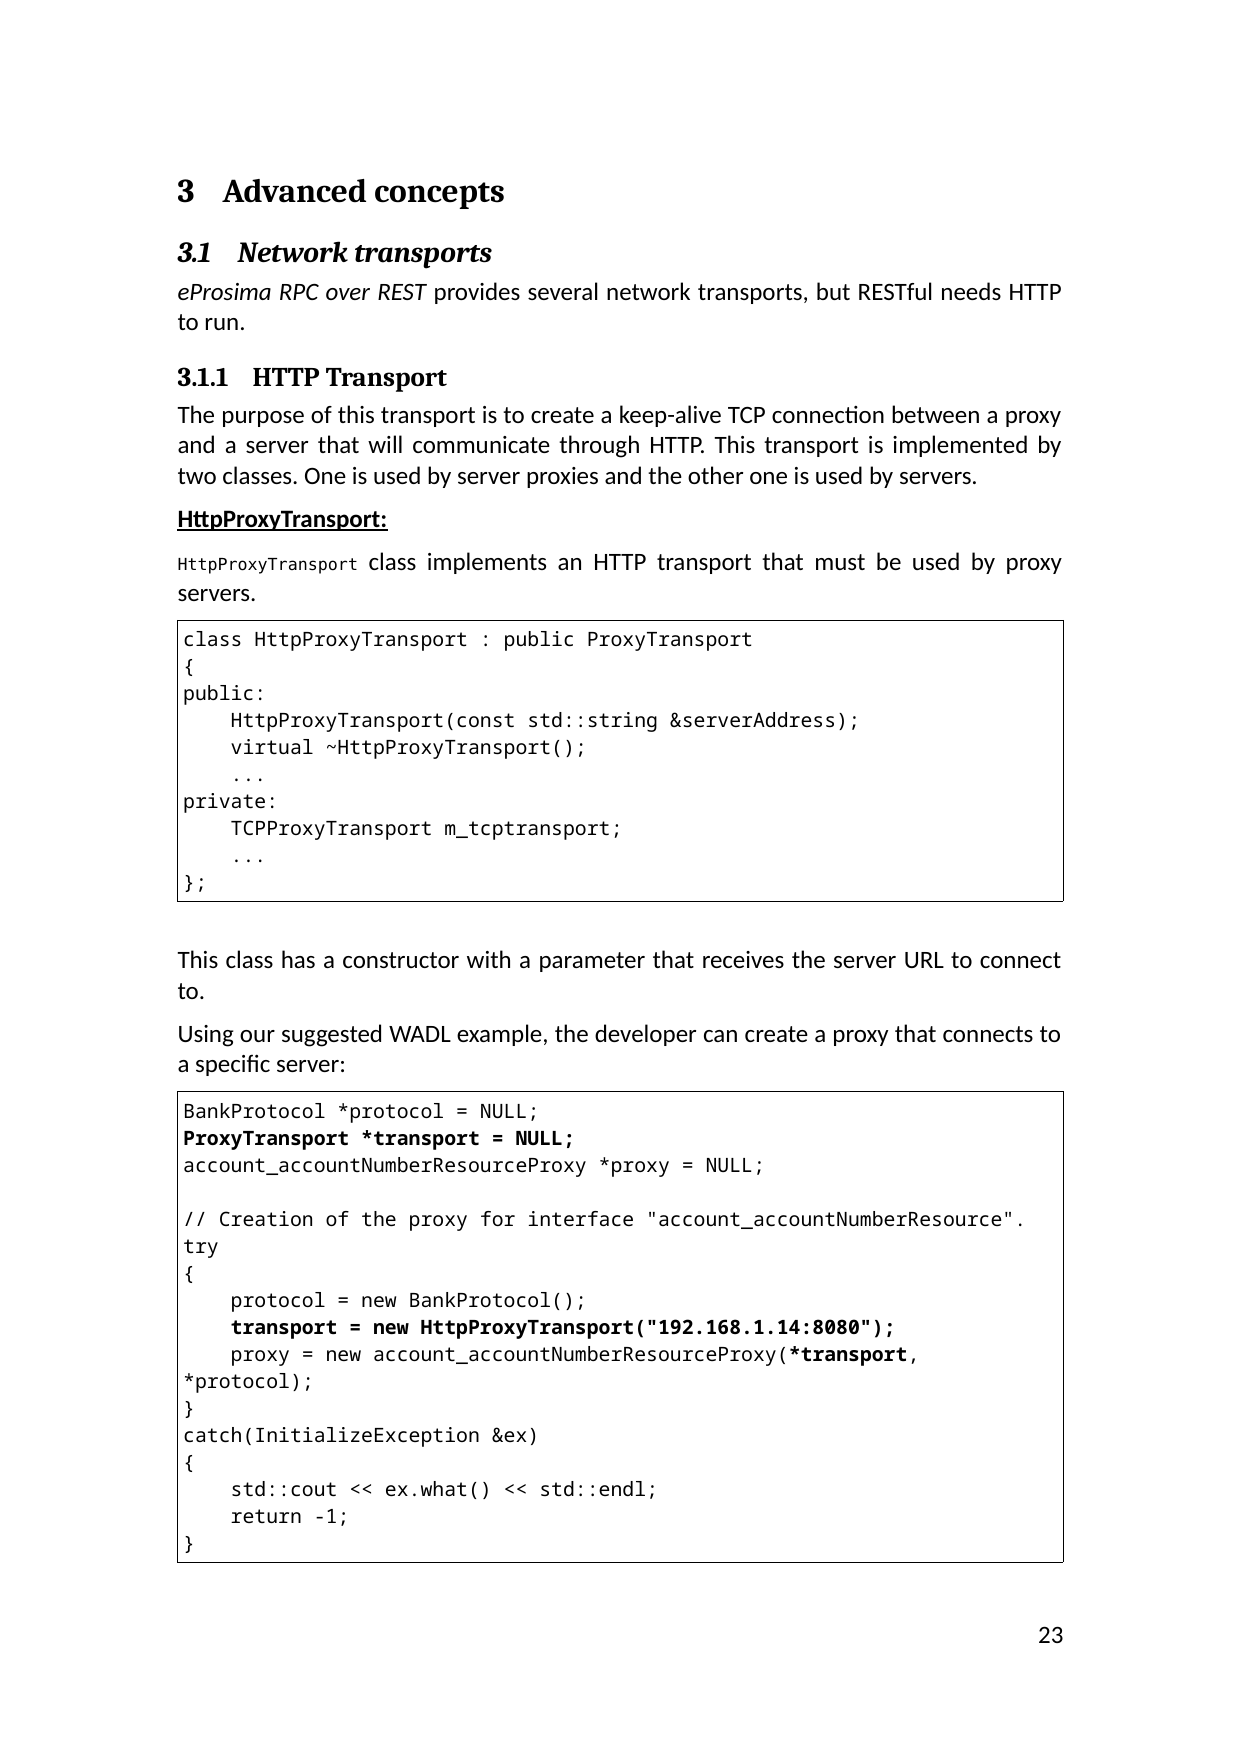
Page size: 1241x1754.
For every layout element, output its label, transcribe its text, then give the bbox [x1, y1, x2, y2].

subtitle Network transports [177, 236, 1063, 269]
table_header class HttpProxyTransport : public ProxyTransport { public: HttpProxyTransport(const std::string &serverAddress); virtual ~HttpProxyTransport(); ... private: TCPProxyTransport m_tcptransport; ... }; [178, 621, 1063, 901]
text HttpProxyTransport: [177, 503, 1063, 534]
text The purpose of this transport is to create a keep-alive TCP connection between a proxy and a server that will communicate through HTTP. This transport is implemented by two classes. One is used by server proxies and the other one is used by servers. [177, 399, 1063, 491]
text HttpProxyTransport class implements an HTTP transport that must be used by proxy servers. [177, 546, 1063, 607]
subtitle HTTP Transport [177, 362, 1063, 393]
subtitle Advanced concepts [177, 173, 1063, 211]
text Using our suggested WADL example, the developer can create a proxy that connects to a specific server: [177, 1018, 1063, 1079]
text eProsima RPC over REST provides several network transports, but RESTful needs HTTP to run. [177, 276, 1063, 337]
table_header BankProtocol *protocol = NULL; ProxyTransport *transport = NULL; account_accountNumberResourceProxy *proxy = NULL; // Creation of the proxy for interface "account_accountNumberResource". try { protocol = new BankProtocol(); transport = new HttpProxyTransport("192.168.1.14:8080"); proxy = new account_accountNumberResourceProxy(*transport, *protocol); } catch(InitializeException &ex) { std::cout << ex.what() << std::endl; return -1; } [178, 1092, 1063, 1562]
text This class has a constructor with a parameter that receives the server URL to connect to. [177, 944, 1063, 1005]
